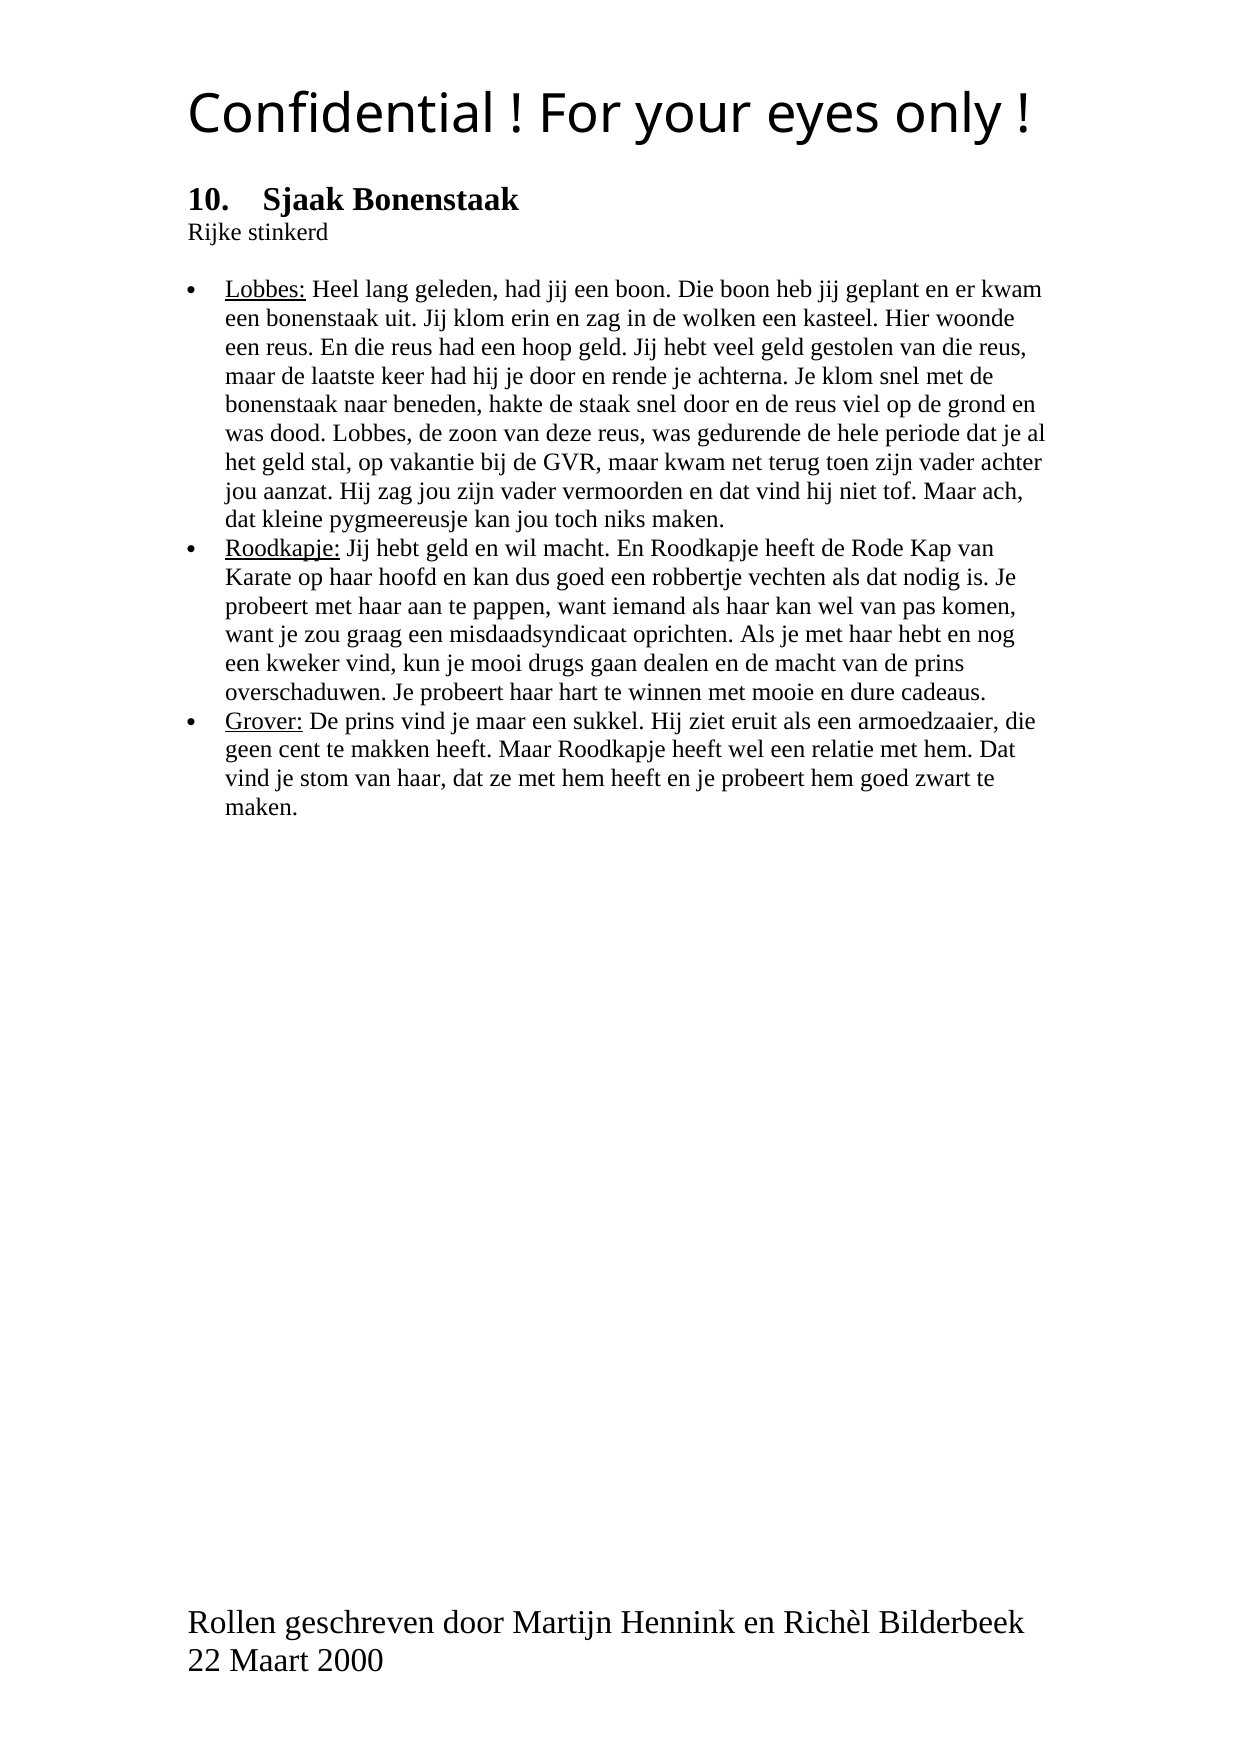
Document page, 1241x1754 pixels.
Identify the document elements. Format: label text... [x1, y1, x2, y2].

list Grover: De prins vind je maar een sukkel. Hij ziet eruit als een armoedzaaier, die geen cent te makken heeft. Maar Roodkapje heeft wel een relatie met hem. Dat vind je stom van haar, dat ze met hem heeft en je probeert hem goed zwart te maken. [187, 706, 1053, 821]
list Roodkapje: Jij hebt geld en wil macht. En Roodkapje heeft de Rode Kap van Karate op haar hoofd en kan dus goed een robbertje vechten als dat nodig is. Je probeert met haar aan te pappen, want iemand als haar kan wel van pas komen, want je zou graag een misdaadsyndicaat oprichten. Als je met haar hebt en nog een kweker vind, kun je mooi drugs gaan dealen en de macht van de prins overschaduwen. Je probeert haar hart te winnen met mooie en dure cadeaus. [187, 533, 1053, 706]
list Sjaak Bonenstaak [187, 179, 1053, 217]
list Lobbes: Heel lang geleden, had jij een boon. Die boon heb jij geplant en er kwam een bonenstaak uit. Jij klom erin en zag in de wolken een kasteel. Hier woonde een reus. En die reus had een hoop geld. Jij hebt veel geld gestolen van die reus, maar de laatste keer had hij je door en rende je achterna. Je klom snel met de bonenstaak naar beneden, hakte de staak snel door en de reus viel op de grond en was dood. Lobbes, de zoon van deze reus, was gedurende de hele periode dat je al het geld stal, op vakantie bij de GVR, maar kwam net terug toen zijn vader achter jou aanzat. Hij zag jou zijn vader vermoorden en dat vind hij niet tof. Maar ach, dat kleine pygmeereusje kan jou toch niks maken. [187, 274, 1053, 533]
text Rijke stinkerd [187, 217, 1053, 246]
